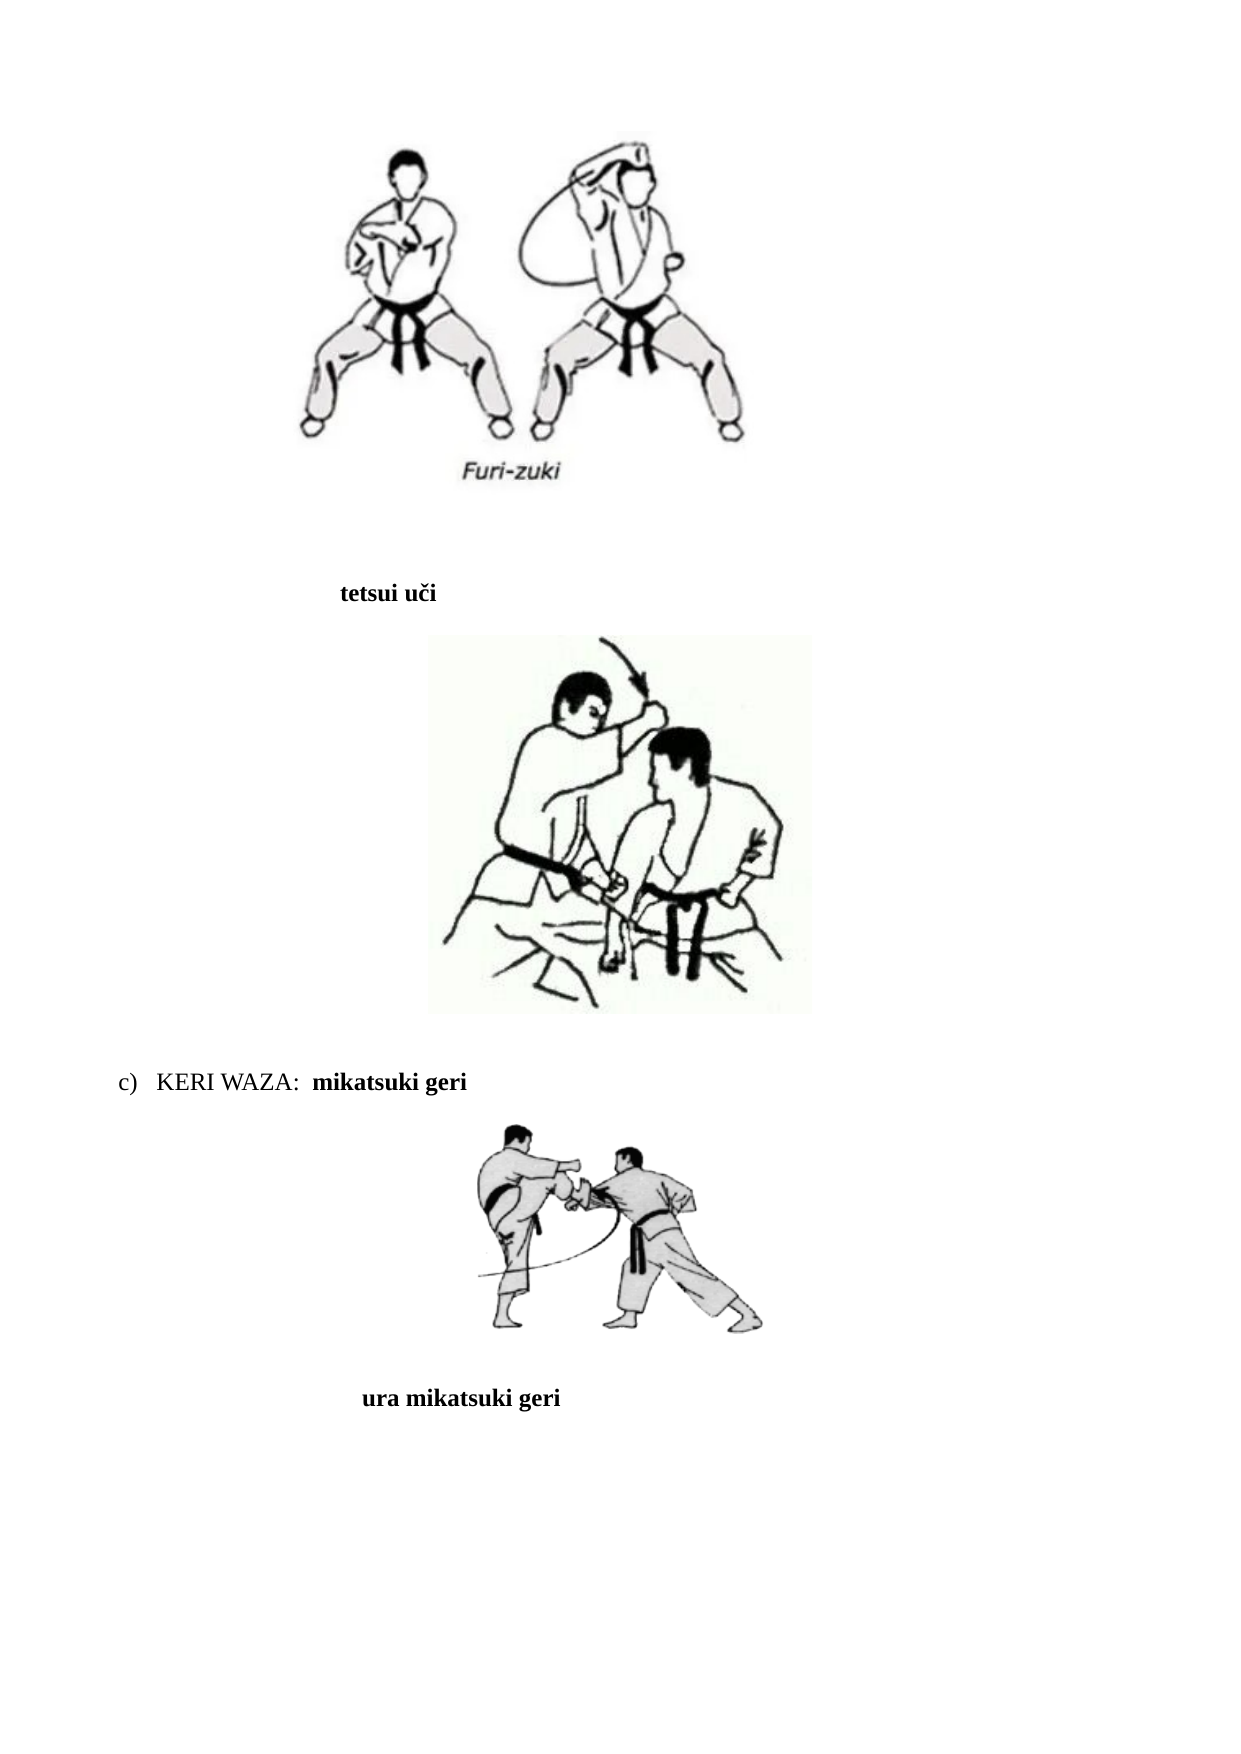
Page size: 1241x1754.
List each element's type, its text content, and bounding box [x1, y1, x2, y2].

text ura mikatsuki geri [118, 1383, 1122, 1412]
text c) KERI WAZA: mikatsuki geri [118, 1067, 1122, 1096]
picture [428, 635, 813, 1014]
picture [284, 131, 784, 518]
picture [477, 1124, 764, 1334]
text tetsui uči [118, 578, 1122, 607]
